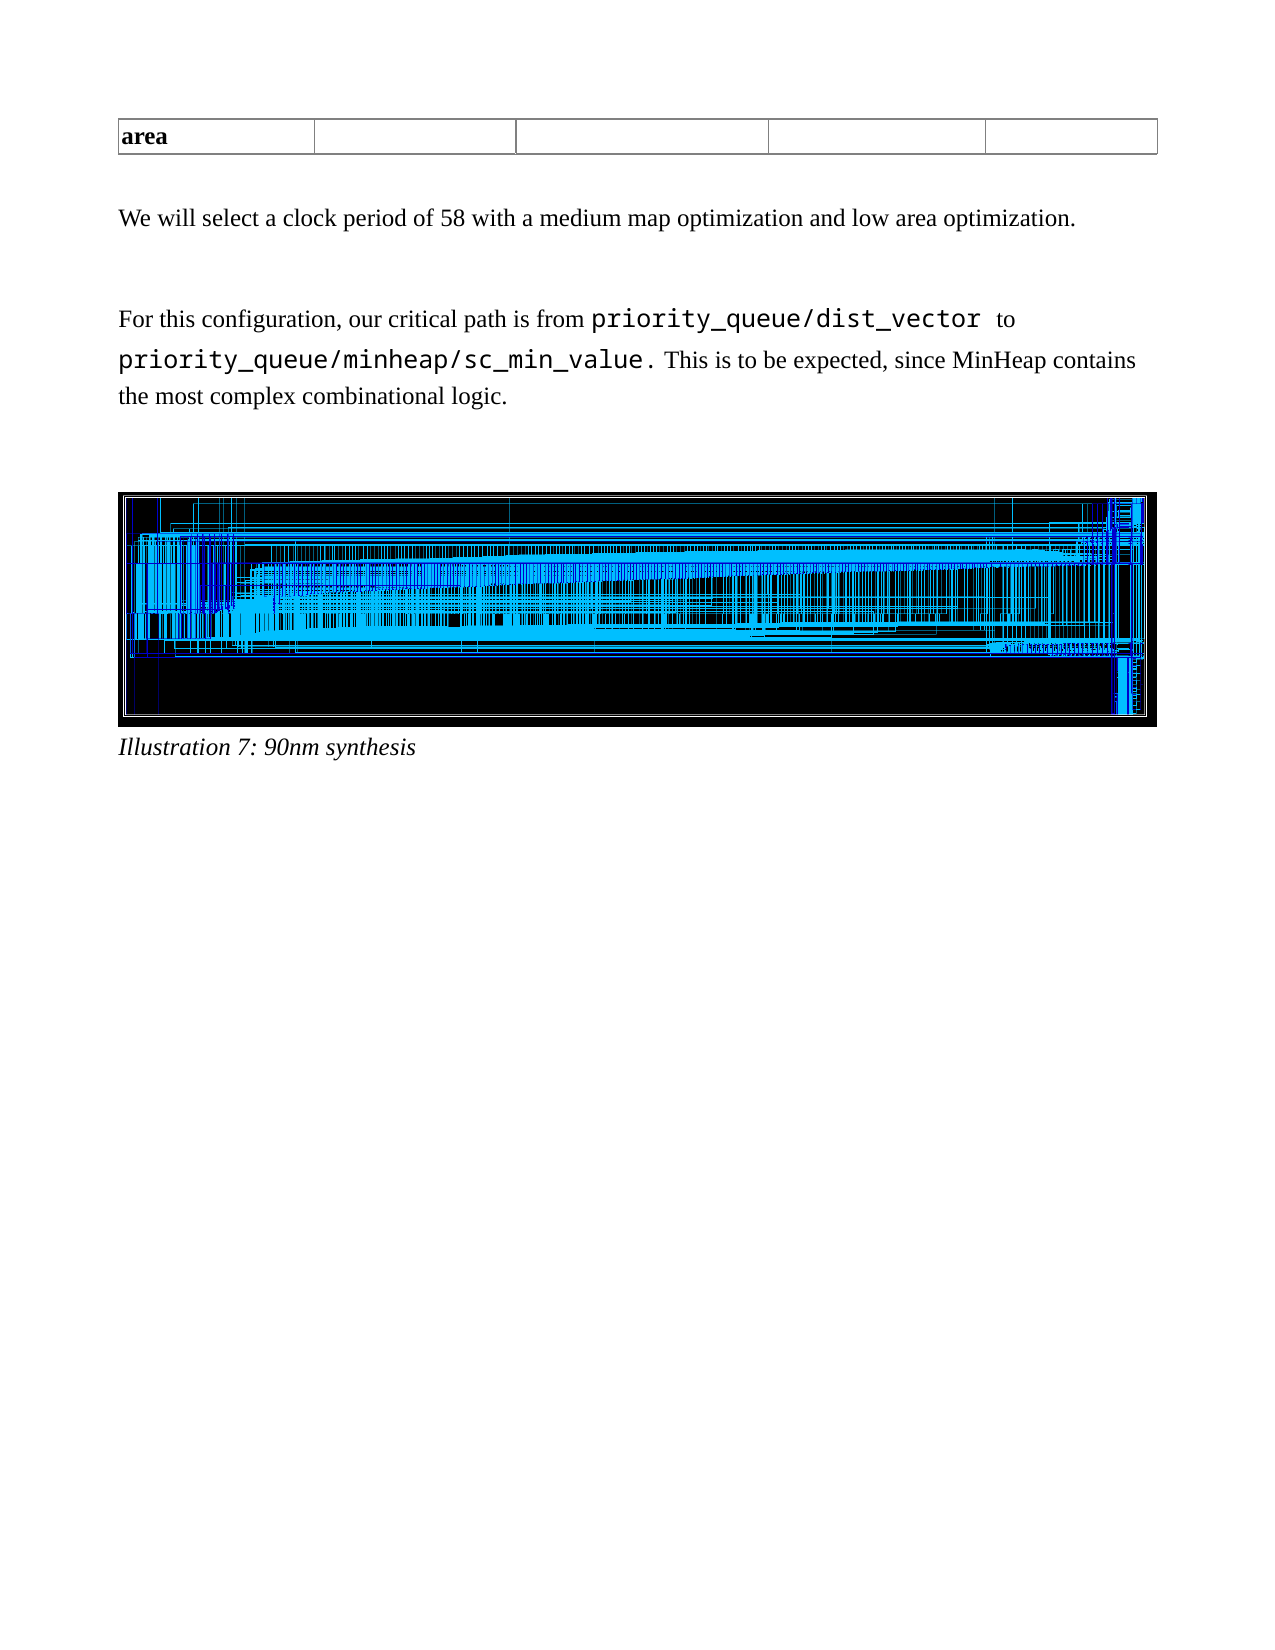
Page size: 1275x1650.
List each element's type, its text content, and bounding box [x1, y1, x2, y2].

text Illustration 7: 90nm synthesis [118, 727, 1157, 761]
text For this configuration, our critical path is from priority_queue/dist_vector to priority_queue/minheap/sc_min_value. This is to be expected, since MinHeap contains the most complex combinational logic. [118, 301, 1157, 410]
table_cell [517, 120, 768, 153]
table_cell [315, 120, 515, 153]
text We will select a clock period of 58 with a medium map optimization and low area optimization. [118, 203, 1157, 231]
picture [118, 492, 1157, 727]
table_cell area [119, 120, 314, 153]
table_cell [769, 120, 985, 153]
table_cell [986, 120, 1157, 153]
